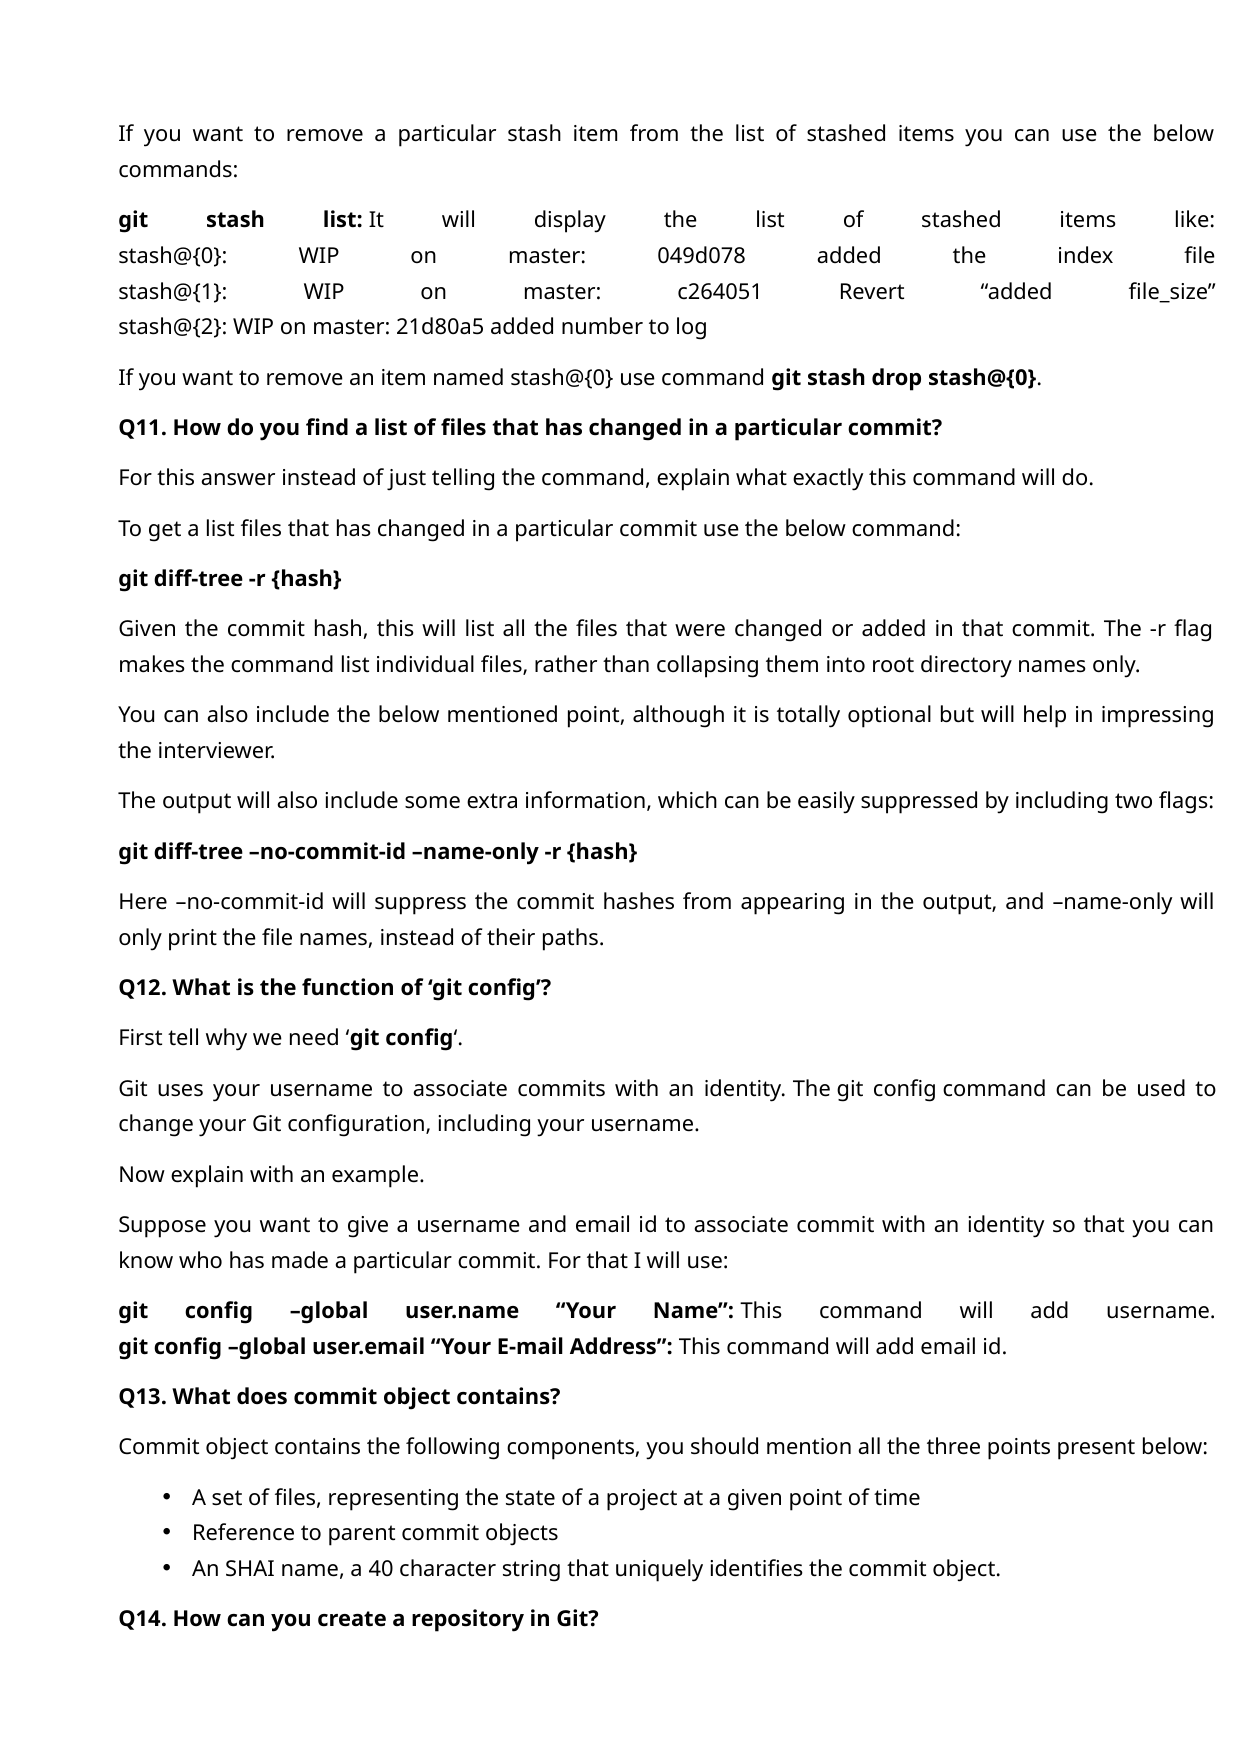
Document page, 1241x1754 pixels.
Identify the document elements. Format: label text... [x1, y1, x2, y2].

text Q11. How do you find a list of files that has changed in a particular commit? [118, 412, 1217, 442]
text You can also include the below mentioned point, although it is totally optional but will help in impressing the interviewer. [118, 699, 1217, 765]
text To get a list files that has changed in a particular commit use the below command: [118, 513, 1217, 542]
text Here –no-commit-id will suppress the commit hashes from appearing in the output, and –name-only will only print the file names, instead of their paths. [118, 886, 1217, 951]
text Suppose you want to give a username and email id to associate commit with an identity so that you can know who has made a particular commit. For that I will use: [118, 1209, 1217, 1274]
text Git uses your username to associate commits with an identity. The git config command can be used to change your Git configuration, including your username. [118, 1073, 1217, 1138]
text If you want to remove an item named stash@{0} use command git stash drop stash@{0}. [118, 362, 1217, 391]
text Q13. What does commit object contains? [118, 1381, 1217, 1411]
list An SHAI name, a 40 character string that uniquely identifies the commit object. [162, 1553, 1217, 1583]
text Q12. What is the function of ‘git config’? [118, 972, 1217, 1002]
text git stash list: It will display the list of stashed items like: stash@{0}: WIP on master: 049d078 added the index file stash@{1}: WIP on master: c264051 Revert “added file_size” stash@{2}: WIP on master: 21d80a5 added number to log [118, 204, 1217, 341]
text git diff-tree –no-commit-id –name-only -r {hash} [118, 836, 1217, 865]
list A set of files, representing the state of a project at a given point of time [162, 1482, 1217, 1511]
list Reference to parent commit objects [162, 1517, 1217, 1547]
text First tell why we need ‘git config‘. [118, 1022, 1217, 1052]
text git config –global user.name “Your Name”: This command will add username. git config –global user.email “Your E-mail Address”: This command will add email id. [118, 1295, 1217, 1361]
text git diff-tree -r {hash} [118, 563, 1217, 593]
text If you want to remove a particular stash item from the list of stashed items you can use the below commands: [118, 118, 1217, 184]
text Now explain with an example. [118, 1159, 1217, 1188]
text For this answer instead of just telling the command, explain what exactly this command will do. [118, 462, 1217, 492]
text Q14. How can you create a repository in Git? [118, 1603, 1217, 1633]
text Given the commit hash, this will list all the files that were changed or added in that commit. The -r flag makes the command list individual files, rather than collapsing them into root directory names only. [118, 613, 1217, 679]
text The output will also include some extra information, which can be easily suppressed by including two flags: [118, 785, 1217, 815]
text Commit object contains the following components, you should mention all the three points present below: [118, 1431, 1217, 1461]
